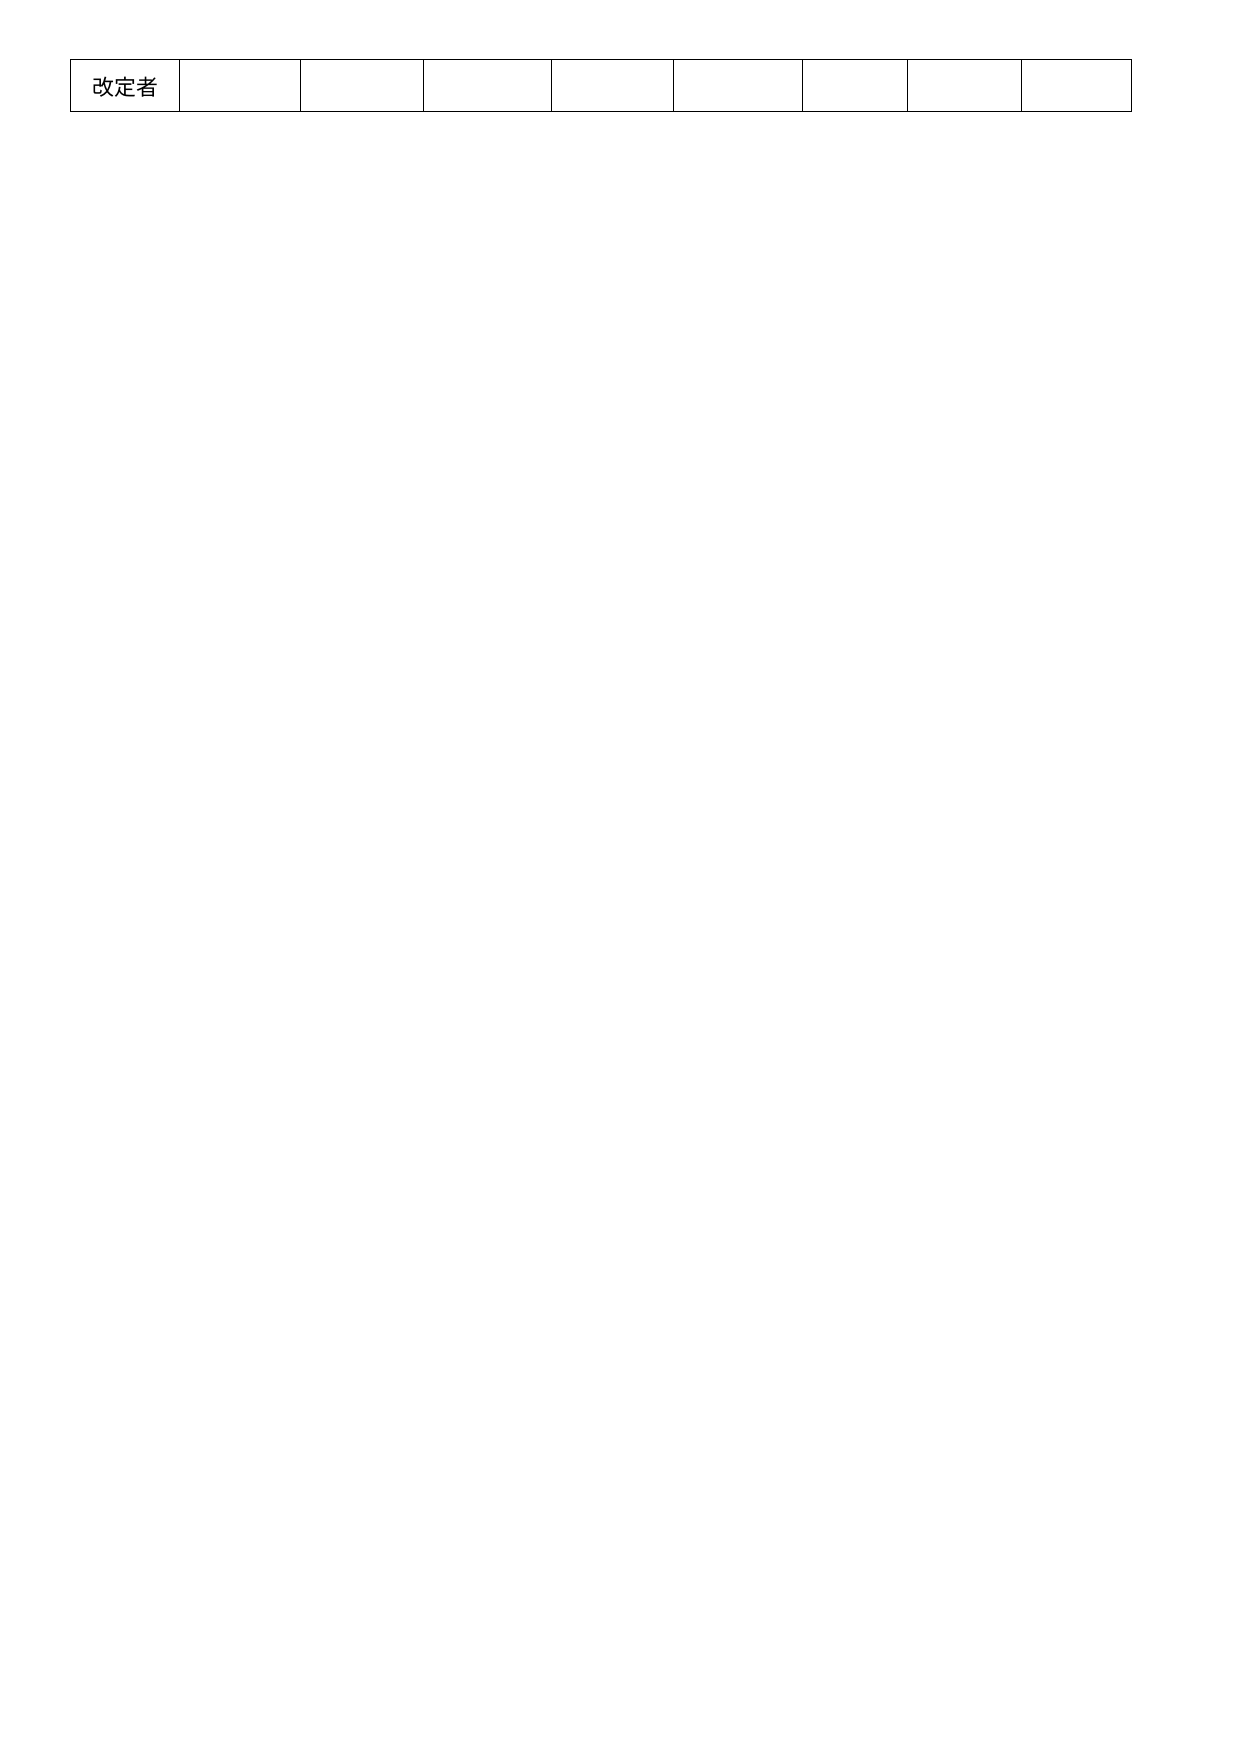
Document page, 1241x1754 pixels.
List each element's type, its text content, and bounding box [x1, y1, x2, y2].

table_cell [301, 60, 423, 111]
table_cell [180, 60, 300, 111]
table_cell [803, 60, 907, 111]
table_cell 改定者 [71, 60, 179, 111]
table_cell [1022, 60, 1131, 111]
table_cell [674, 60, 802, 111]
table_cell [908, 60, 1021, 111]
table_cell [552, 60, 673, 111]
table_cell [424, 60, 551, 111]
